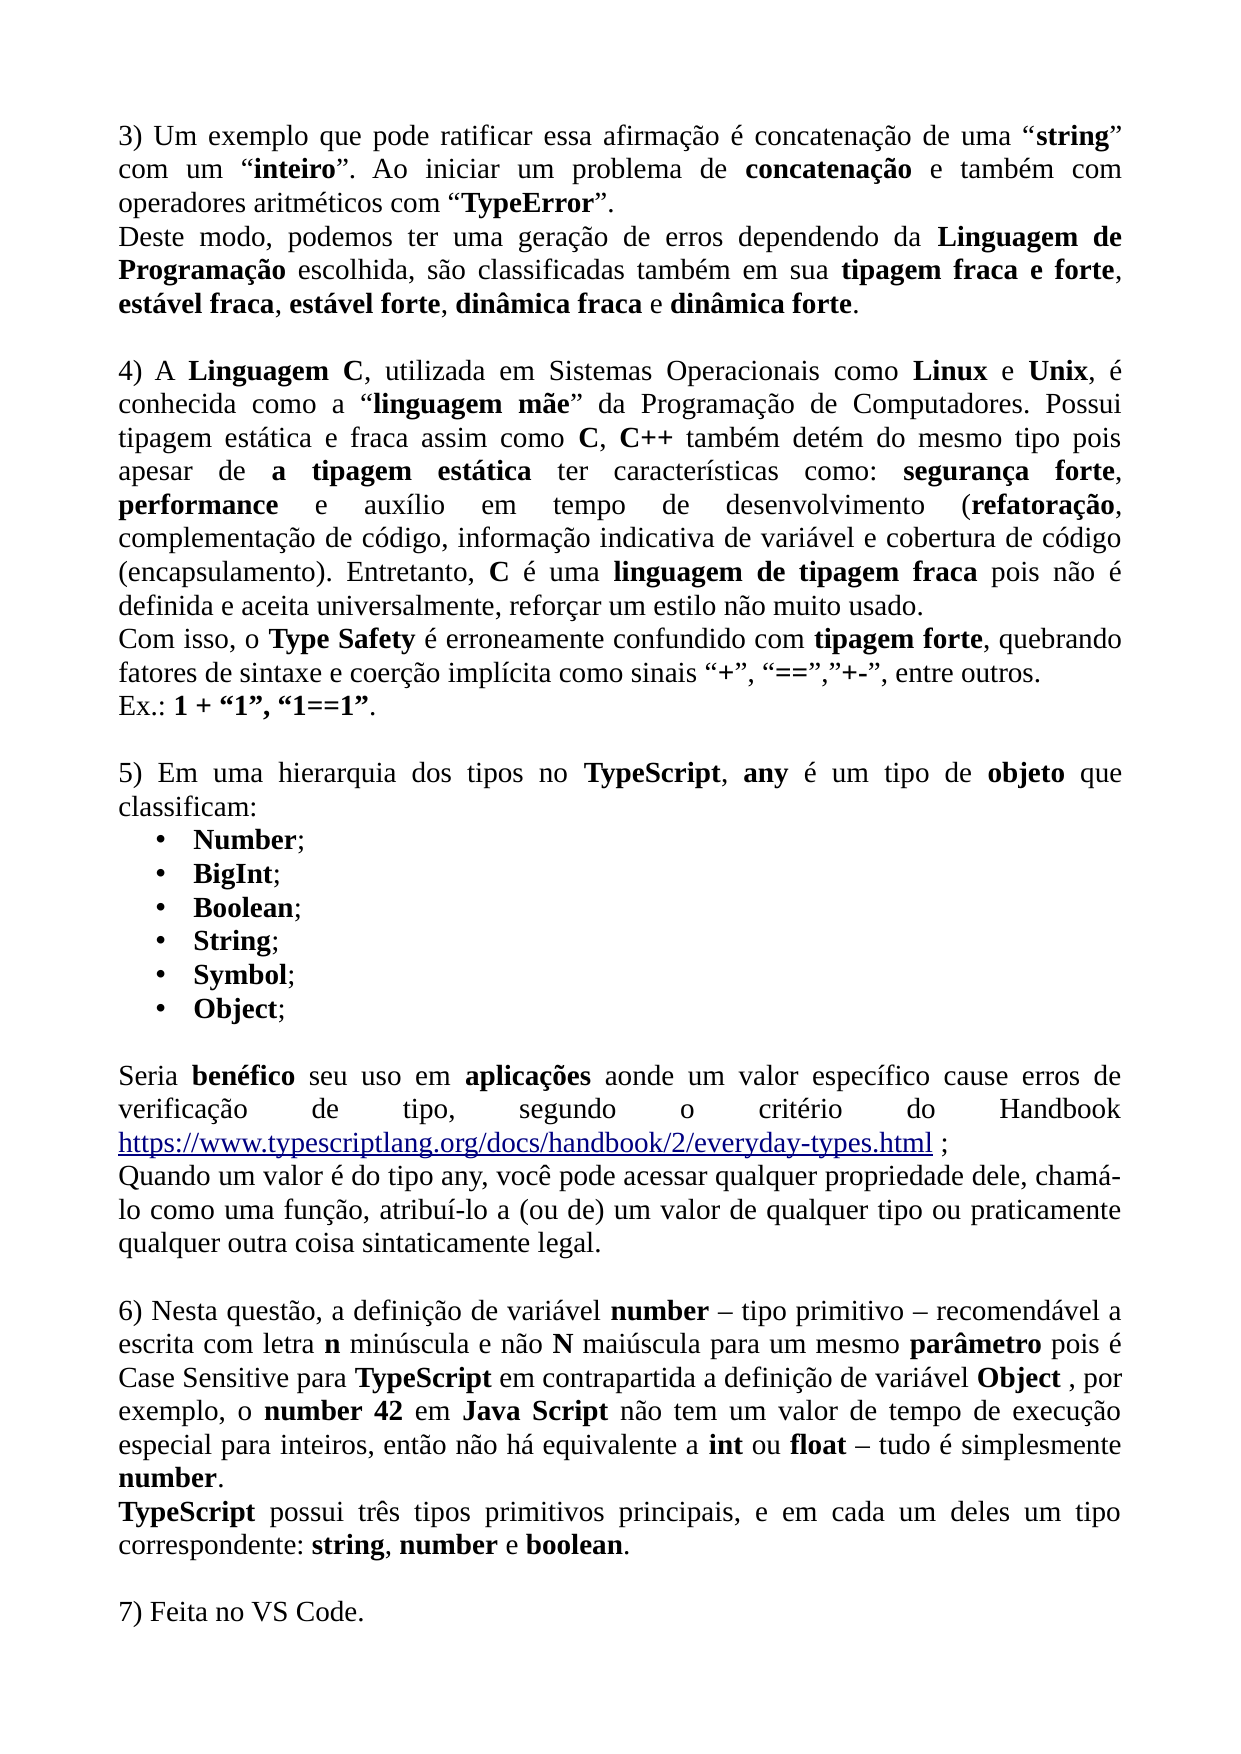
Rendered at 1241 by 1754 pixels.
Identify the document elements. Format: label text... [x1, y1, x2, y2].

list Boolean; [156, 890, 1122, 923]
list Symbol; [156, 957, 1122, 991]
text TypeScript possui três tipos primitivos principais, e em cada um deles um tipo correspondente: string, number e boolean. [118, 1494, 1122, 1561]
text Ex.: 1 + “1”, “1==1”. [118, 688, 1122, 722]
text 4) A Linguagem C, utilizada em Sistemas Operacionais como Linux e Unix, é conhecida como a “linguagem mãe” da Programação de Computadores. Possui tipagem estática e fraca assim como C, C++ também detém do mesmo tipo pois apesar de a tipagem estática ter características como: segurança forte, performance e auxílio em tempo de desenvolvimento (refatoração, complementação de código, informação indicativa de variável e cobertura de código (encapsulamento). Entretanto, C é uma linguagem de tipagem fraca pois não é definida e aceita universalmente, reforçar um estilo não muito usado. [118, 353, 1122, 621]
text Deste modo, podemos ter uma geração de erros dependendo da Linguagem de Programação escolhida, são classificadas também em sua tipagem fraca e forte, estável fraca, estável forte, dinâmica fraca e dinâmica forte. [118, 219, 1122, 319]
text 3) Um exemplo que pode ratificar essa afirmação é concatenação de uma “string” com um “inteiro”. Ao iniciar um problema de concatenação e também com operadores aritméticos com “TypeError”. [118, 118, 1122, 219]
list Object; [156, 991, 1122, 1024]
text Seria benéfico seu uso em aplicações aonde um valor específico cause erros de verificação de tipo, segundo o critério do Handbook https://www.typescriptlang.org/docs/handbook/2/everyday-types.html ; [118, 1058, 1122, 1158]
list String; [156, 923, 1122, 957]
text 5) Em uma hierarquia dos tipos no TypeScript, any é um tipo de objeto que classificam: [118, 755, 1122, 822]
text Com isso, o Type Safety é erroneamente confundido com tipagem forte, quebrando fatores de sintaxe e coerção implícita como sinais “+”, “==”,”+-”, entre outros. [118, 621, 1122, 688]
list BigInt; [156, 856, 1122, 890]
text 7) Feita no VS Code. [118, 1594, 1122, 1628]
text Quando um valor é do tipo any, você pode acessar qualquer propriedade dele, chamá-lo como uma função, atribuí-lo a (ou de) um valor de qualquer tipo ou praticamente qualquer outra coisa sintaticamente legal. [118, 1158, 1122, 1259]
list Number; [156, 822, 1122, 856]
text 6) Nesta questão, a definição de variável number – tipo primitivo – recomendável a escrita com letra n minúscula e não N maiúscula para um mesmo parâmetro pois é Case Sensitive para TypeScript em contrapartida a definição de variável Object , por exemplo, o number 42 em Java Script não tem um valor de tempo de execução especial para inteiros, então não há equivalente a int ou float – tudo é simplesmente number. [118, 1293, 1122, 1494]
